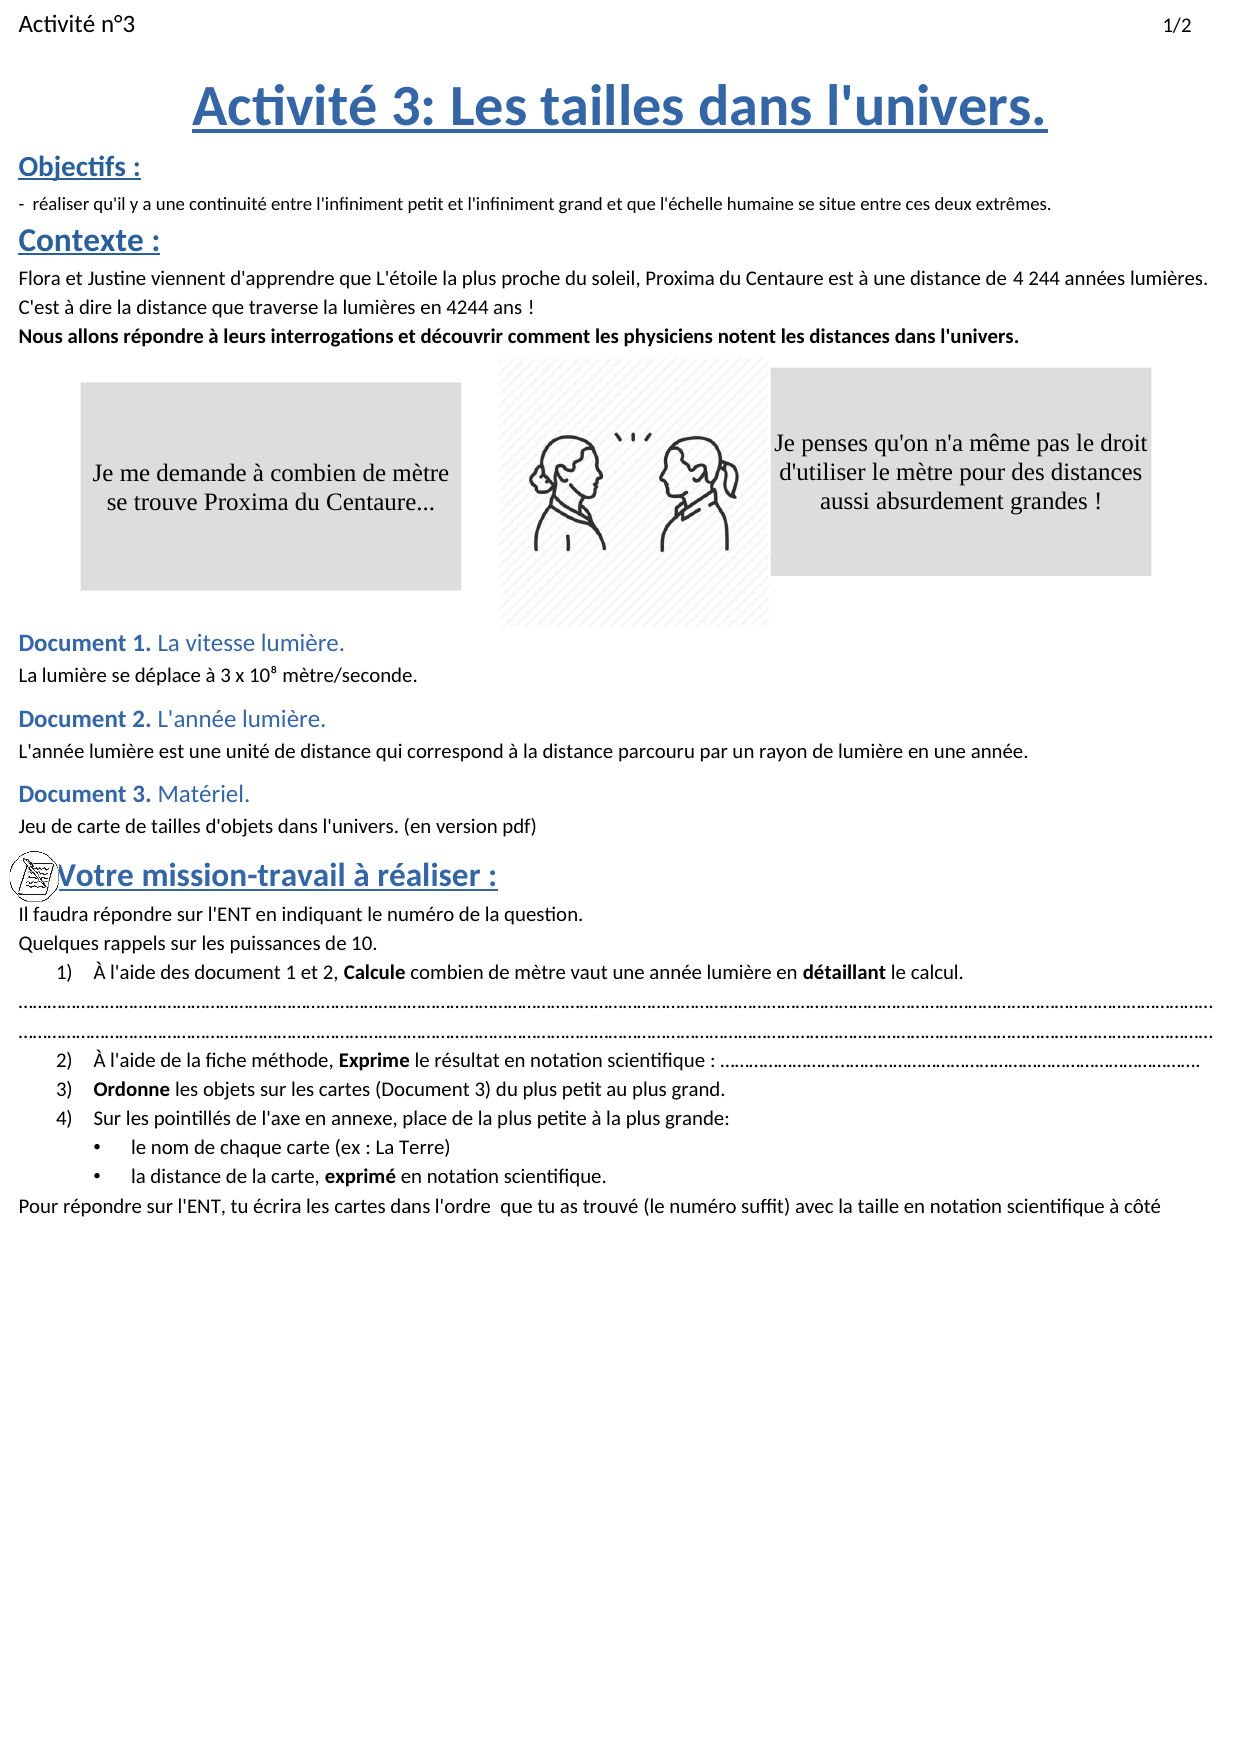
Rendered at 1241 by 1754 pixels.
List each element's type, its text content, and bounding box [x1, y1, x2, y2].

picture [496, 355, 771, 629]
text Flora et Justine viennent d'apprendre que L'étoile la plus proche du soleil, Proxima du Centaure est à une distance de 4 244 années lumières. C'est à dire la distance que traverse la lumières en 4244 ans ! [18, 265, 1221, 320]
text Votre mission-travail à réaliser : [59, 854, 1221, 895]
text Document 2. L'année lumière. [18, 703, 1221, 733]
text Document 1. La vitesse lumière. [18, 627, 1221, 657]
picture [9, 851, 59, 902]
text Il faudra répondre sur l'ENT en indiquant le numéro de la question. [18, 901, 1221, 927]
list le nom de chaque carte (ex : La Terre) [93, 1134, 1221, 1160]
text Jeu de carte de tailles d'objets dans l'univers. (en version pdf) [18, 814, 1221, 839]
text …………………………………………………………………………………………………………………………………………………………………………………………………………………………… [18, 1018, 1221, 1043]
text Contexte : [18, 218, 1221, 259]
text - réaliser qu'il y a une continuité entre l'infiniment petit et l'infiniment grand et que l'échelle humaine se situe entre ces deux extrêmes. [18, 192, 1221, 215]
list Ordonne les objets sur les cartes (Document 3) du plus petit au plus grand. [56, 1076, 1221, 1102]
text …………………………………………………………………………………………………………………………………………………………………………………………………………………………… [18, 989, 1221, 1014]
text La lumière se déplace à 3 x 10⁸ mètre/seconde. [18, 662, 1221, 687]
text Nous allons répondre à leurs interrogations et découvrir comment les physiciens notent les distances dans l'univers. [18, 324, 1221, 349]
list À l'aide des document 1 et 2, Calcule combien de mètre vaut une année lumière en détaillant le calcul. [56, 959, 1221, 985]
list Sur les pointillés de l'axe en annexe, place de la plus petite à la plus grande: [56, 1105, 1221, 1131]
text L'année lumière est une unité de distance qui correspond à la distance parcouru par un rayon de lumière en une année. [18, 738, 1221, 763]
title Activité 3: Les tailles dans l'univers. [18, 68, 1221, 139]
text Pour répondre sur l'ENT, tu écrira les cartes dans l'ordre que tu as trouvé (le numéro suffit) avec la taille en notation scientifique à côté [18, 1193, 1221, 1218]
text Objectifs : [18, 139, 1221, 185]
list À l'aide de la fiche méthode, Exprime le résultat en notation scientifique : ………………………………………………………………………………………. [56, 1047, 1221, 1072]
text Document 3. Matériel. [18, 779, 1221, 809]
text Quelques rappels sur les puissances de 10. [18, 930, 1221, 956]
list la distance de la carte, exprimé en notation scientifique. [93, 1164, 1221, 1189]
